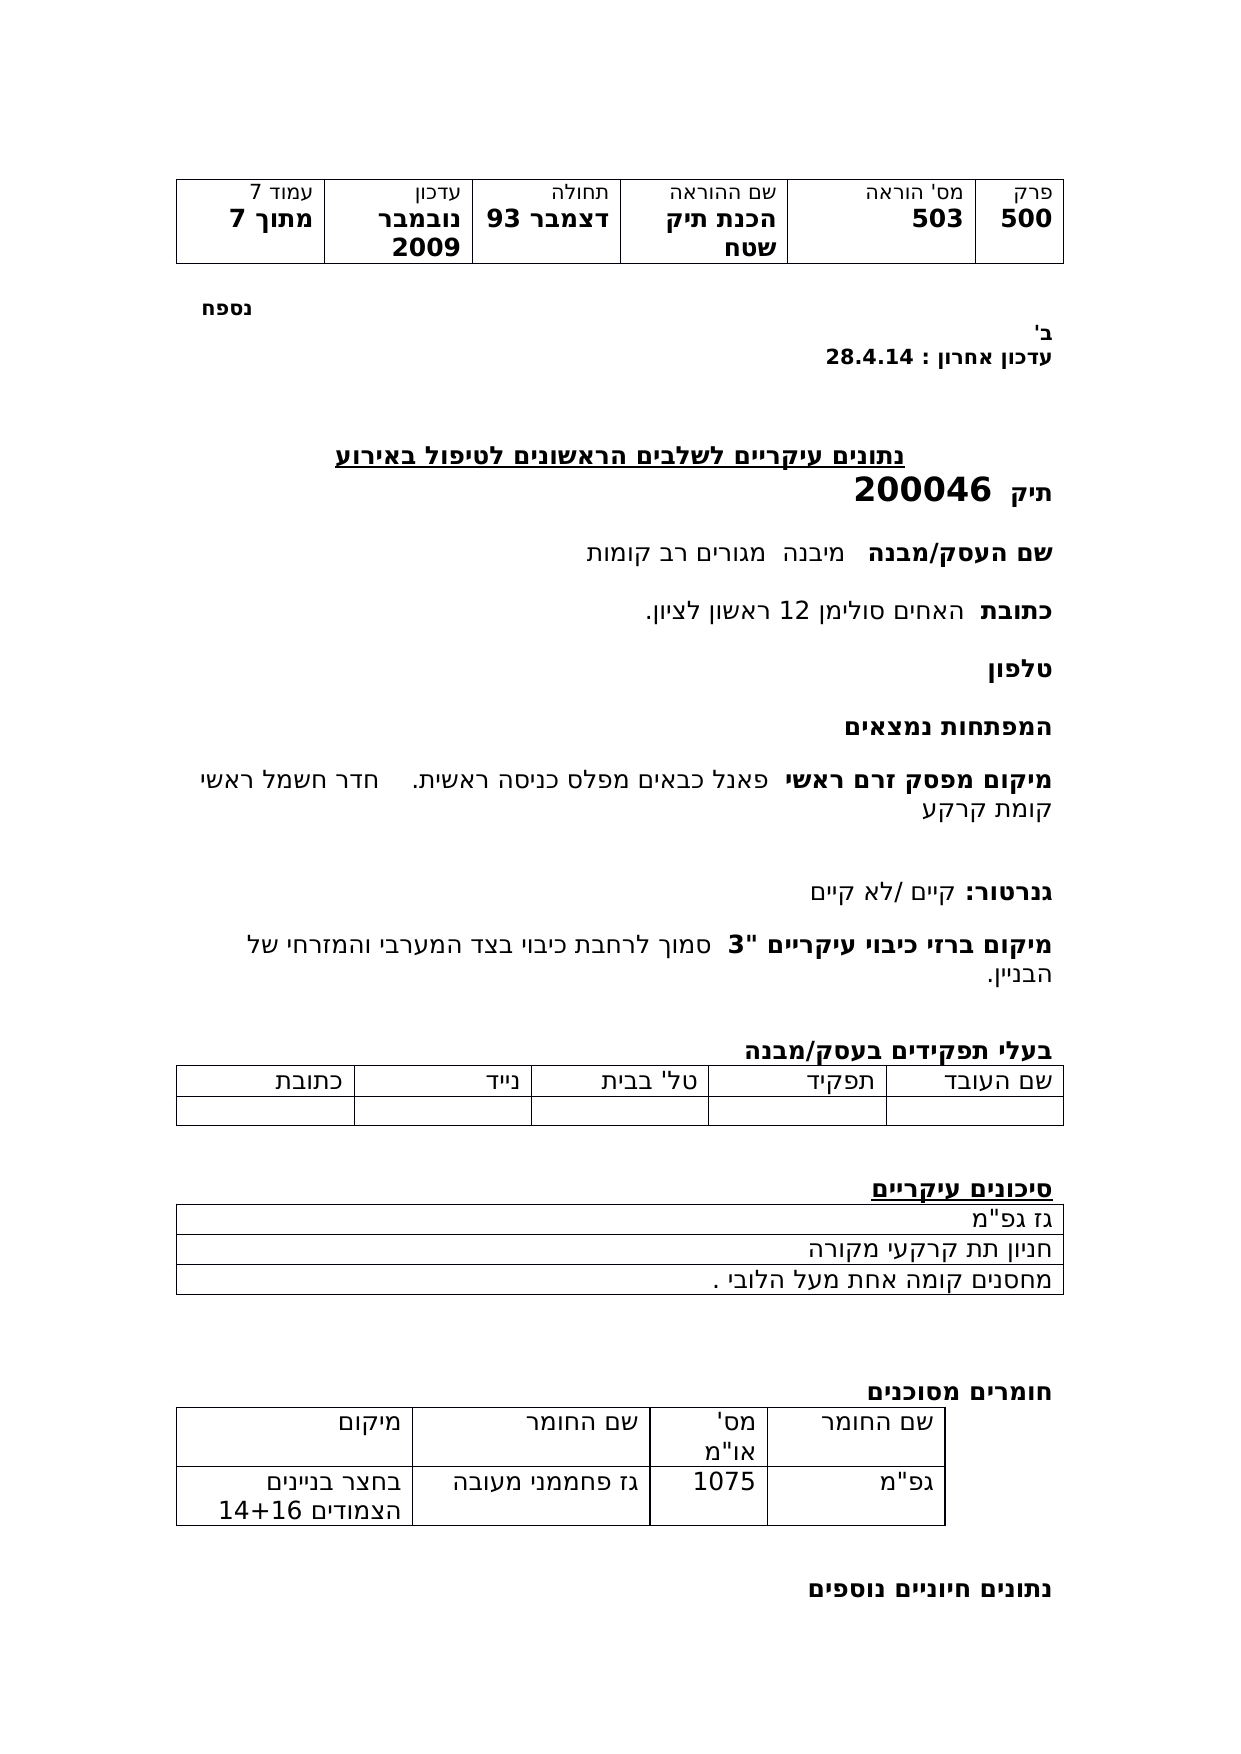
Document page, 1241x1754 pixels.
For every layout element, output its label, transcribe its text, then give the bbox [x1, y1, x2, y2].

table_header טל' בבית [532, 1066, 708, 1096]
text עדכון אחרון : 28.4.14 [187, 345, 1053, 369]
table_cell גז פחממני מעובה [413, 1467, 649, 1525]
text שם העסק/מבנה מיבנה מגורים רב קומות [187, 538, 1053, 567]
table_header שם ההוראה הכנת תיק שטח [621, 180, 787, 262]
text תיק 200046 [187, 471, 1053, 509]
table_header שם החומר [768, 1408, 944, 1466]
table_header עדכון נובמבר 2009 [325, 180, 472, 262]
table_header תפקיד [709, 1066, 886, 1096]
table_header כתובת [177, 1066, 354, 1096]
table_cell [887, 1097, 1063, 1125]
text גנרטור: קיים /לא קיים [187, 877, 1053, 906]
table_cell מחסנים קומה אחת מעל הלובי . [177, 1265, 1063, 1294]
table_header נייד [355, 1066, 531, 1096]
table_header מיקום [177, 1408, 412, 1466]
table_header תחולה דצמבר 93 [473, 180, 620, 262]
table_cell [709, 1097, 886, 1125]
table_header מס' הוראה 503 [788, 180, 975, 262]
text מיקום מפסק זרם ראשי פאנל כבאים מפלס כניסה ראשית. חדר חשמל ראשי קומת קרקע [187, 765, 1053, 823]
text מיקום ברזי כיבוי עיקריים "3 סמוך לרחבת כיבוי בצד המערבי והמזרחי של הבניין. [187, 930, 1053, 988]
text המפתחות נמצאים [187, 712, 1053, 741]
text נתונים עיקריים לשלבים הראשונים לטיפול באירוע [187, 441, 1053, 471]
text חומרים מסוכנים [187, 1377, 1053, 1407]
table_header שם החומר [413, 1408, 649, 1466]
table_cell [355, 1097, 531, 1125]
table_cell בחצר בניינים הצמודים 14+16 [177, 1467, 412, 1525]
table_header מס' או"מ [651, 1408, 767, 1466]
table_header פרק 500 [976, 180, 1063, 262]
text טלפון [187, 654, 1053, 683]
table_cell [532, 1097, 708, 1125]
table_header גז גפ"מ [177, 1205, 1063, 1234]
table_cell גפ"מ [768, 1467, 944, 1525]
table_header עמוד 7 מתוך 7 [177, 180, 324, 262]
text נספח ב' [187, 292, 1053, 345]
text סיכונים עיקריים [187, 1174, 1053, 1203]
table_header שם העובד [887, 1066, 1063, 1096]
table_cell [177, 1097, 354, 1125]
text נתונים חיוניים נוספים [187, 1574, 1053, 1603]
text כתובת האחים סולימן 12 ראשון לציון. [187, 596, 1053, 625]
table_cell 1075 [651, 1467, 767, 1525]
table_cell חניון תת קרקעי מקורה [177, 1235, 1063, 1264]
text בעלי תפקידים בעסק/מבנה [187, 1036, 1053, 1065]
